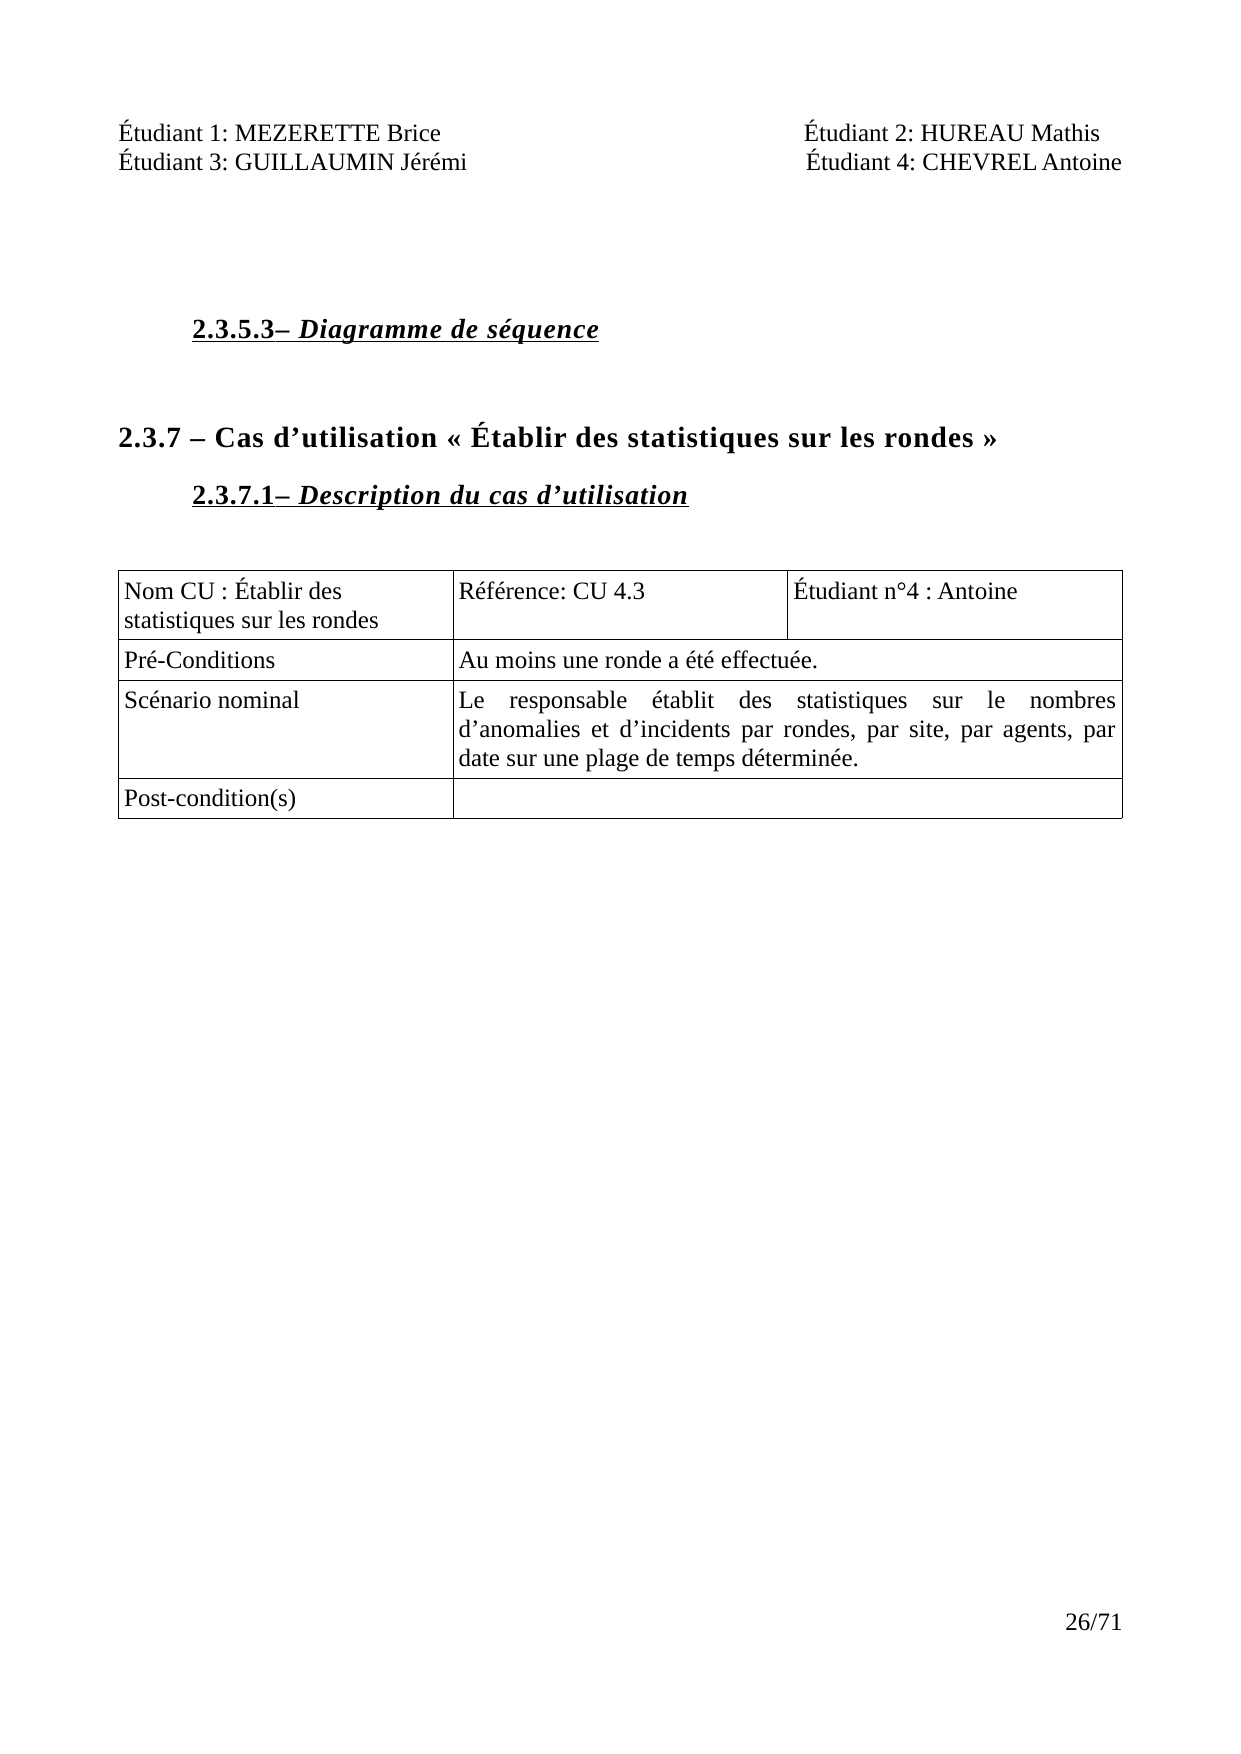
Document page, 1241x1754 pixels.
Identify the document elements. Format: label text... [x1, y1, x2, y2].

table_header Étudiant n°4 : Antoine [788, 571, 1122, 639]
table_cell Pré-Conditions [119, 640, 453, 680]
table_cell Scénario nominal [119, 681, 453, 777]
table_header Nom CU : Établir des statistiques sur les rondes [119, 571, 453, 639]
table_cell Post-condition(s) [119, 779, 453, 818]
table_cell [454, 779, 1122, 818]
table_cell Au moins une ronde a été effectuée. [454, 640, 1122, 680]
table_header Référence: CU 4.3 [454, 571, 787, 639]
subtitle 2.3.7.1– Description du cas d’utilisation [118, 478, 1122, 510]
table_cell Le responsable établit des statistiques sur le nombres d’anomalies et d’incidents par rondes, par site, par agents, par date sur une plage de temps déterminée. [454, 681, 1122, 777]
subtitle 2.3.5.3– Diagramme de séquence [118, 313, 1122, 345]
subtitle 2.3.7 – Cas d’utilisation « Établir des statistiques sur les rondes » [118, 419, 1122, 453]
